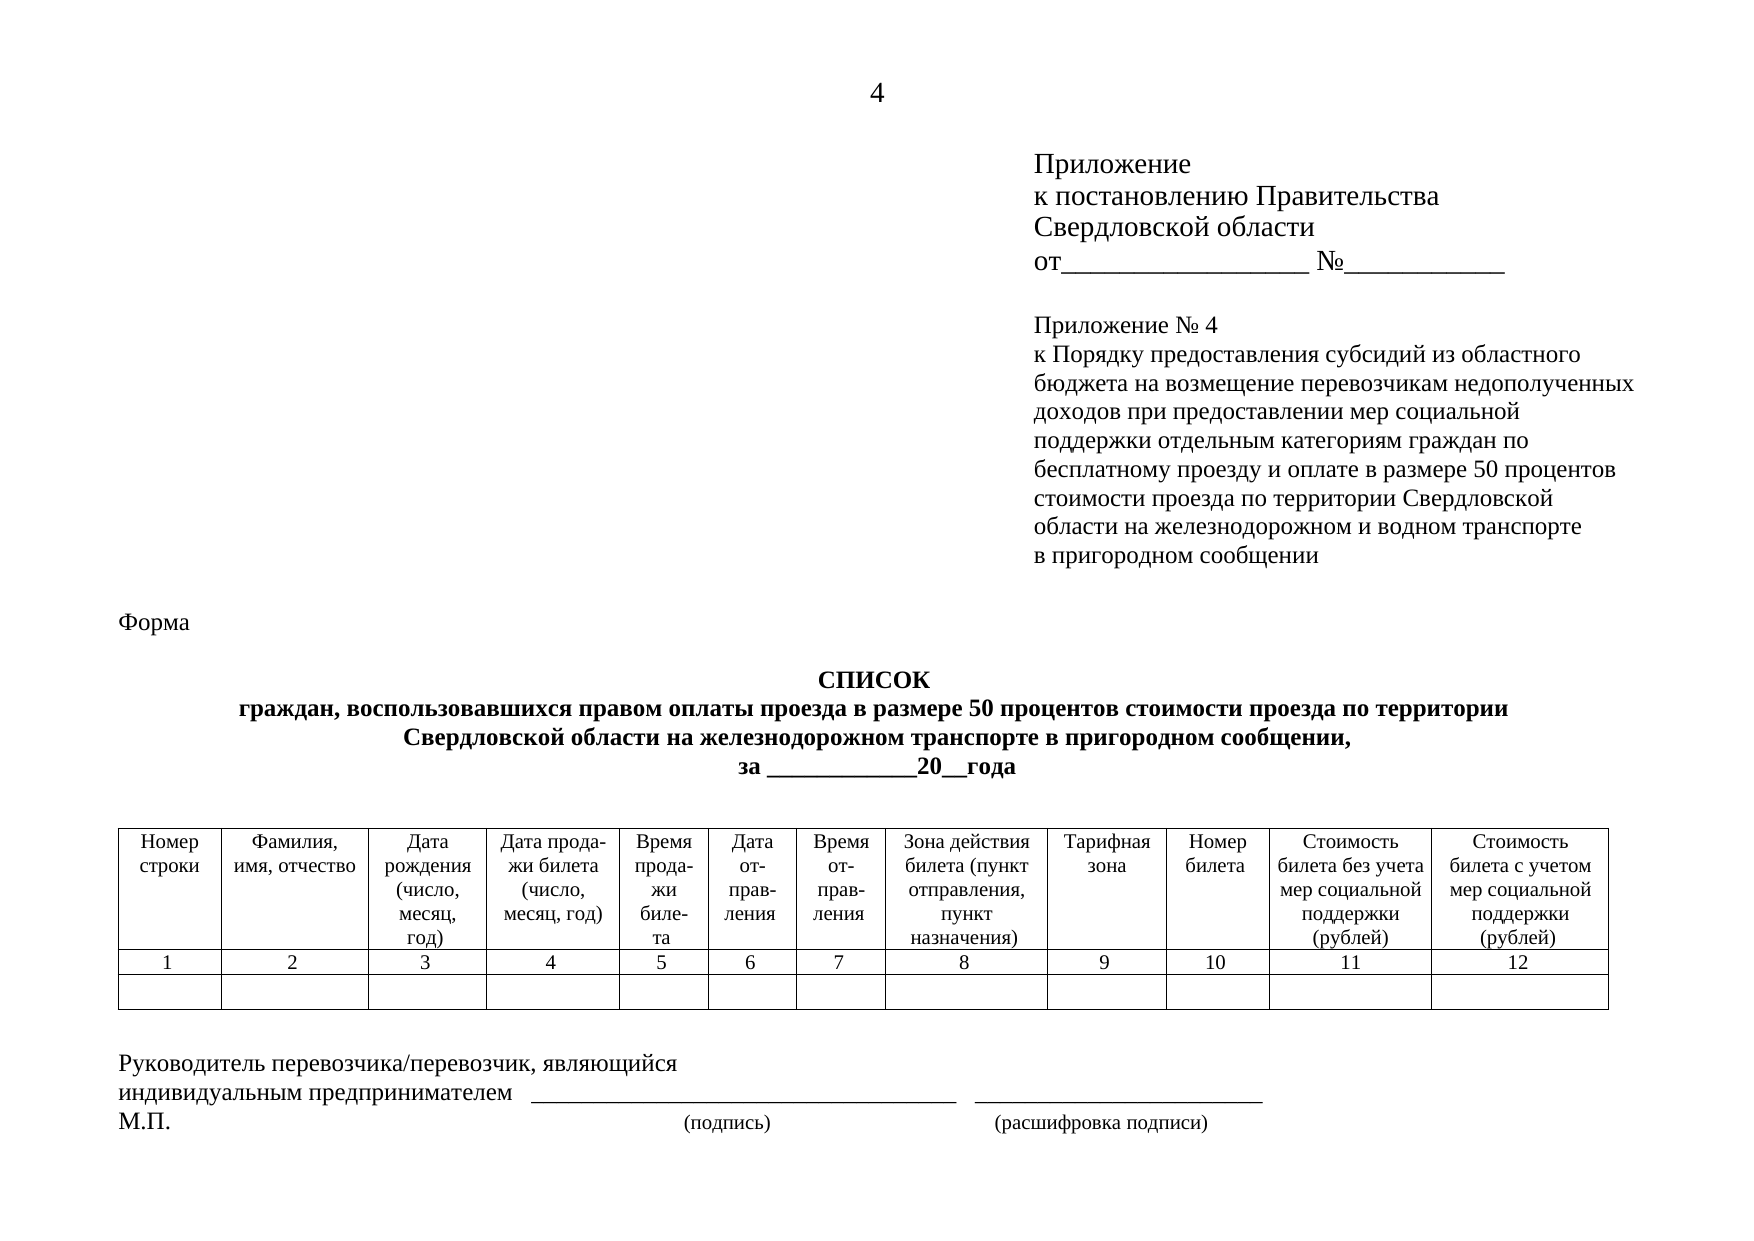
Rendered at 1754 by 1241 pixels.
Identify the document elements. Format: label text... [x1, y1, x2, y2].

table_header Время прода-жи биле-та [620, 829, 708, 949]
table_header Стоимость билета с учетом мер социальной поддержки (рублей) [1432, 829, 1608, 949]
table_cell [487, 975, 619, 1009]
table_cell 7 [797, 950, 885, 974]
table_header Дата рождения (число, месяц, год) [369, 829, 486, 949]
table_header Дата прода-жи билета (число, месяц, год) [487, 829, 619, 949]
table_cell [886, 975, 1047, 1009]
text за ____________20__года [118, 751, 1636, 780]
table_cell [1270, 975, 1431, 1009]
table_cell 6 [709, 950, 796, 974]
table_cell [222, 975, 368, 1009]
table_cell [797, 975, 885, 1009]
table_header Зона действия билета (пункт отправления, пункт назначения) [886, 829, 1047, 949]
text Свердловской области [679, 211, 1636, 243]
table_cell 12 [1432, 950, 1608, 974]
table_cell 10 [1167, 950, 1269, 974]
text в пригородном сообщении [1034, 540, 1636, 569]
table_cell 3 [369, 950, 486, 974]
text граждан, воспользовавшихся правом оплаты проезда в размере 50 процентов стоимости проезда по территории [118, 693, 1636, 722]
text Руководитель перевозчика/перевозчик, являющийся [118, 1048, 1636, 1077]
table_cell [1167, 975, 1269, 1009]
text Свердловской области на железнодорожном транспорте в пригородном сообщении, [118, 722, 1636, 751]
table_cell 2 [222, 950, 368, 974]
table_header Номер билета [1167, 829, 1269, 949]
table_header Стоимость билета без учета мер социальной поддержки (рублей) [1270, 829, 1431, 949]
table_cell 11 [1270, 950, 1431, 974]
table_cell [369, 975, 486, 1009]
table_header Номер строки [119, 829, 221, 949]
table_cell [620, 975, 708, 1009]
text Приложение [679, 148, 1636, 179]
text М.П. (подпись) (расшифровка подписи) [118, 1106, 1636, 1134]
table_cell [1432, 975, 1608, 1009]
table_cell [1048, 975, 1166, 1009]
text к постановлению Правительства [679, 179, 1636, 211]
table_cell 4 [487, 950, 619, 974]
table_header Время от-прав-ления [797, 829, 885, 949]
table_cell 1 [119, 950, 221, 974]
table_cell 8 [886, 950, 1047, 974]
text от_________________ №___________ [118, 243, 1636, 277]
text Приложение № 4 [118, 310, 1636, 339]
table_header Фамилия, имя, отчество [222, 829, 368, 949]
text к Порядку предоставления субсидий из областного бюджета на возмещение перевозчикам недополученных доходов при предоставлении мер социальной поддержки отдельным категориям граждан по бесплатному проезду и оплате в размере 50 процентов стоимости проезда по территории Свердловской области на железнодорожном и водном транспорте [1034, 339, 1636, 540]
text индивидуальным предпринимателем __________________________________ _______________________ [118, 1077, 1636, 1106]
table_header Дата от-прав-ления [709, 829, 796, 949]
table_cell [119, 975, 221, 1009]
table_cell [709, 975, 796, 1009]
table_header Тарифная зона [1048, 829, 1166, 949]
text СПИСОК [118, 665, 1636, 693]
table_cell 5 [620, 950, 708, 974]
text Форма [118, 607, 1636, 636]
table_cell 9 [1048, 950, 1166, 974]
